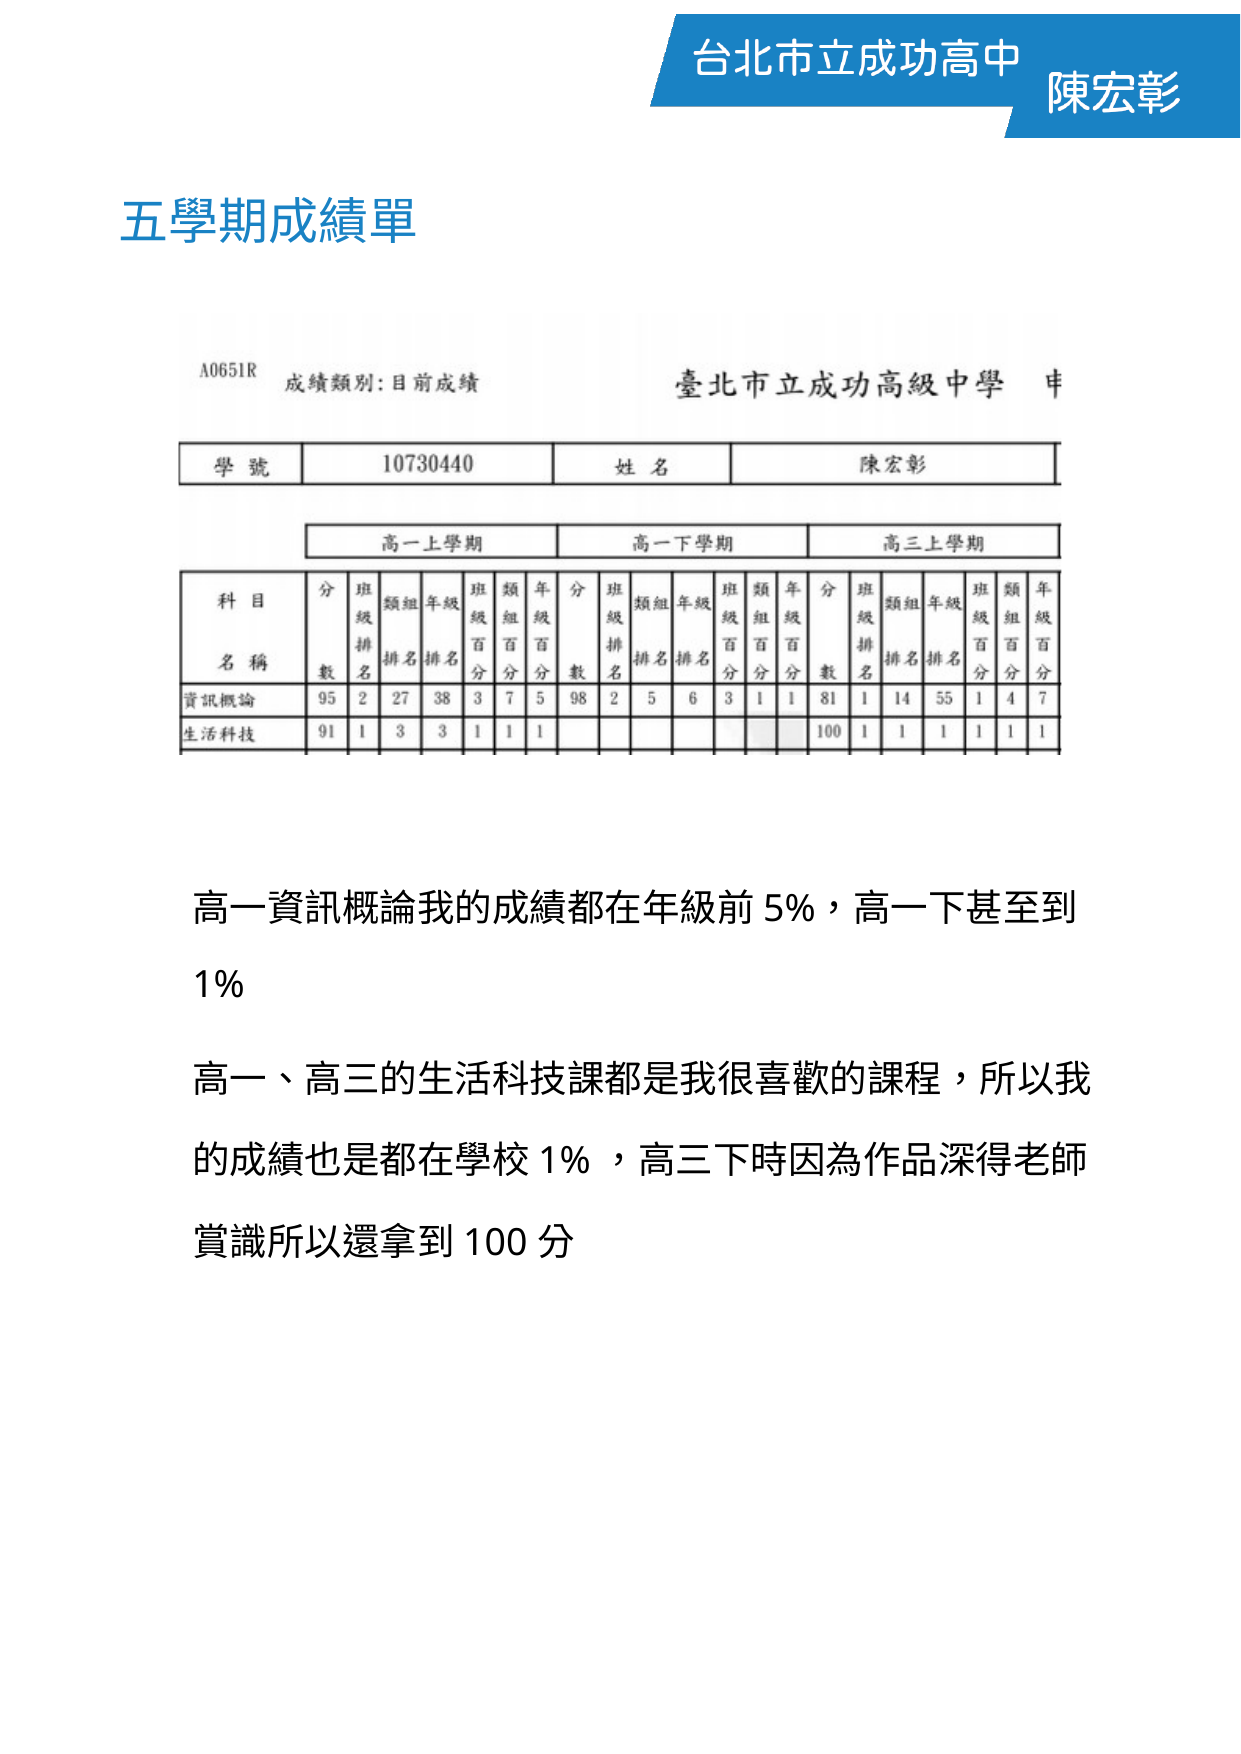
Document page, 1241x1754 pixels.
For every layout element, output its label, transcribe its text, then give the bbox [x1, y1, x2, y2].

picture [178, 313, 1062, 755]
subtitle 五學期成績單 [118, 182, 1122, 254]
text 高一資訊概論我的成績都在年級前 5%，高一下甚至到 1% [118, 878, 1122, 1009]
picture [0, 0, 1241, 152]
text 高一、高三的生活科技課都是我很喜歡的課程，所以我 的成績也是都在學校 1% ，高三下時因為作品深得老師 賞識所以還拿到 100 分 [118, 1049, 1122, 1266]
